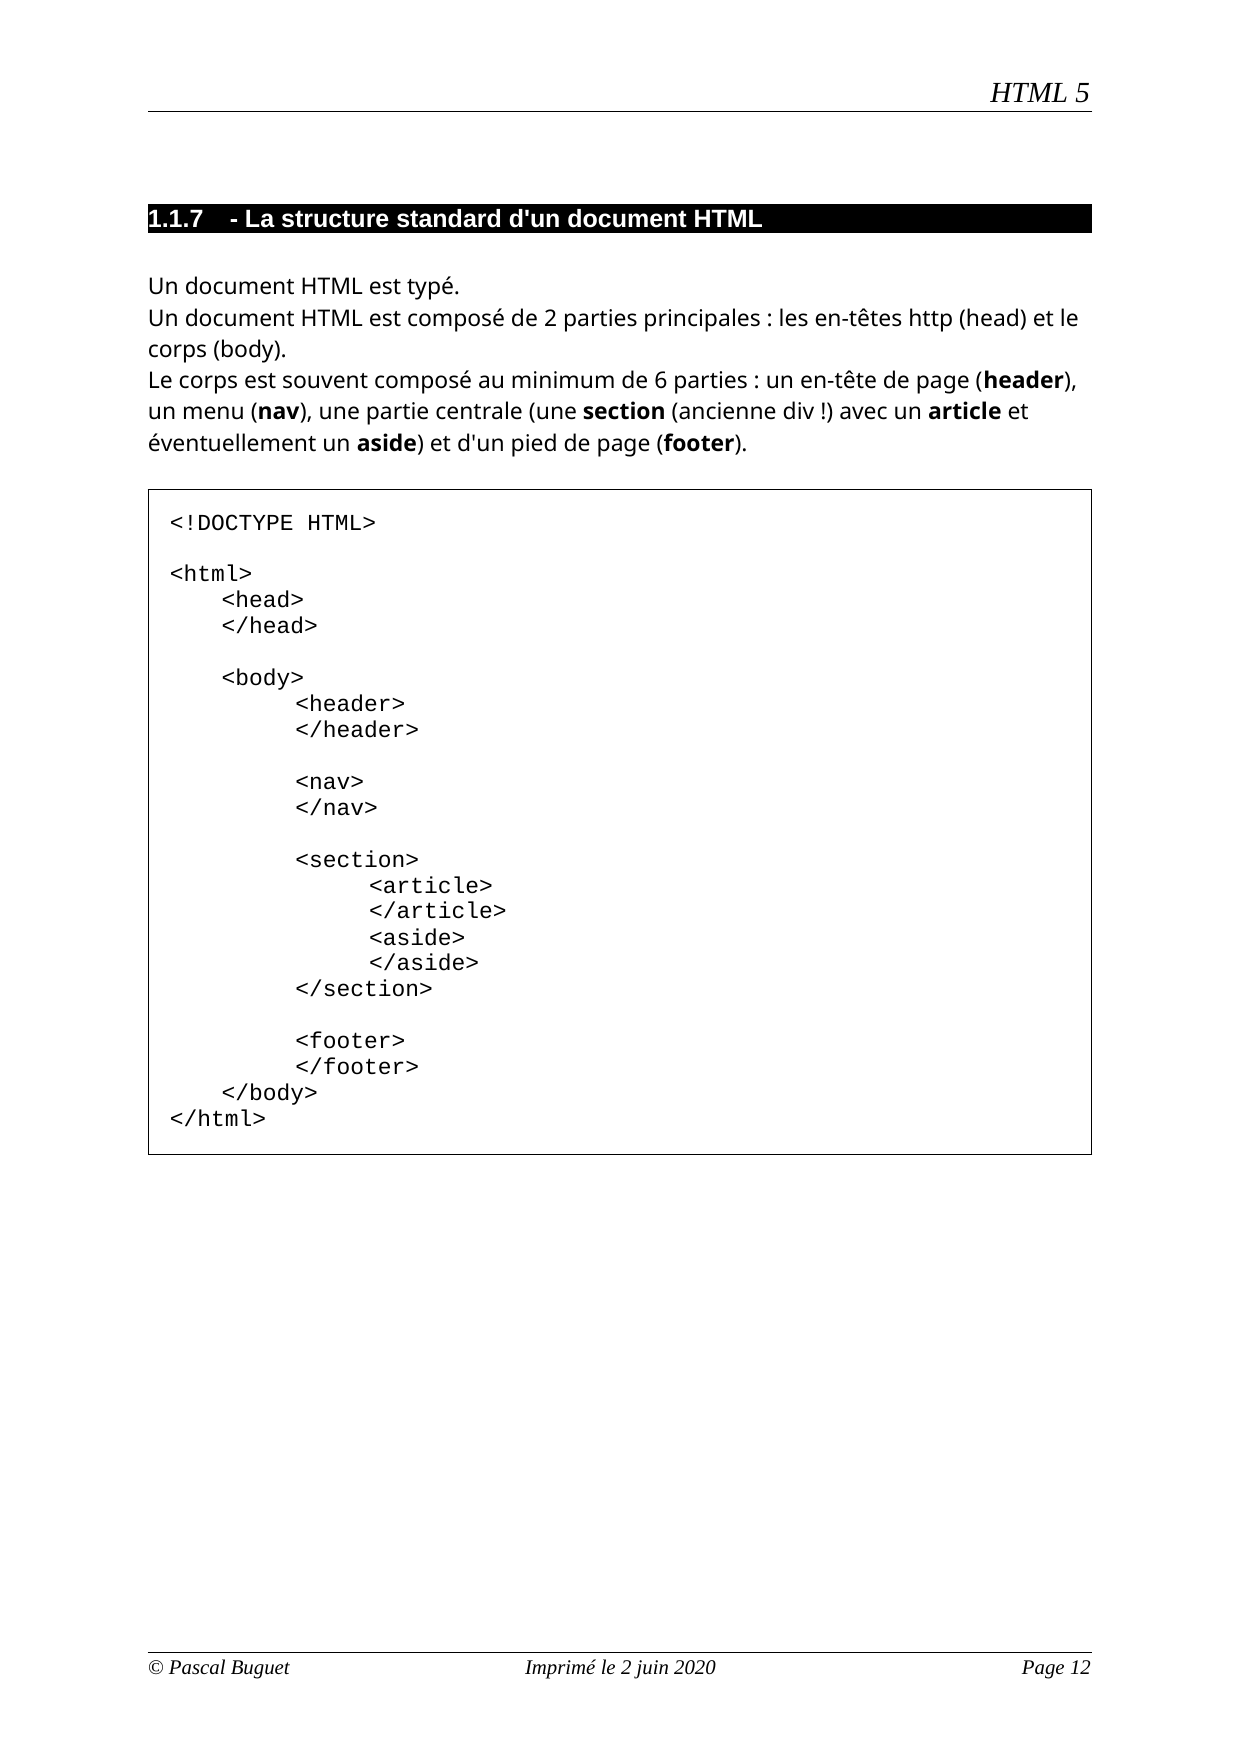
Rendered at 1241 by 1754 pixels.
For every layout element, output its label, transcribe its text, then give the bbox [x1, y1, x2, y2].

text Le corps est souvent composé au minimum de 6 parties : un en-tête de page (header), un menu (nav), une partie centrale (une section (ancienne div !) avec un article et éventuellement un aside) et d'un pied de page (footer). [148, 364, 1092, 458]
text <head> [149, 567, 1091, 593]
text Un document HTML est composé de 2 parties principales : les en-têtes http (head) et le corps (body). [148, 301, 1092, 364]
text <nav> [149, 748, 1091, 774]
text </html> [149, 1086, 1091, 1154]
text </article> [149, 878, 1091, 904]
subtitle - La structure standard d'un document HTML [148, 204, 1092, 233]
text </aside> [149, 930, 1091, 956]
text <section> [149, 826, 1091, 852]
text </body> [149, 1059, 1091, 1086]
text </head> [149, 593, 1091, 641]
text <!DOCTYPE HTML> [149, 490, 1091, 537]
text </footer> [149, 1034, 1091, 1059]
text </header> [149, 696, 1091, 744]
text <aside> [149, 904, 1091, 930]
text <article> [149, 852, 1091, 878]
text <body> [149, 644, 1091, 671]
text <header> [149, 671, 1091, 696]
text Un document HTML est typé. [148, 270, 1092, 301]
text <html> [149, 541, 1091, 567]
text <footer> [149, 1008, 1091, 1034]
text </nav> [149, 774, 1091, 822]
text </section> [149, 956, 1091, 1004]
